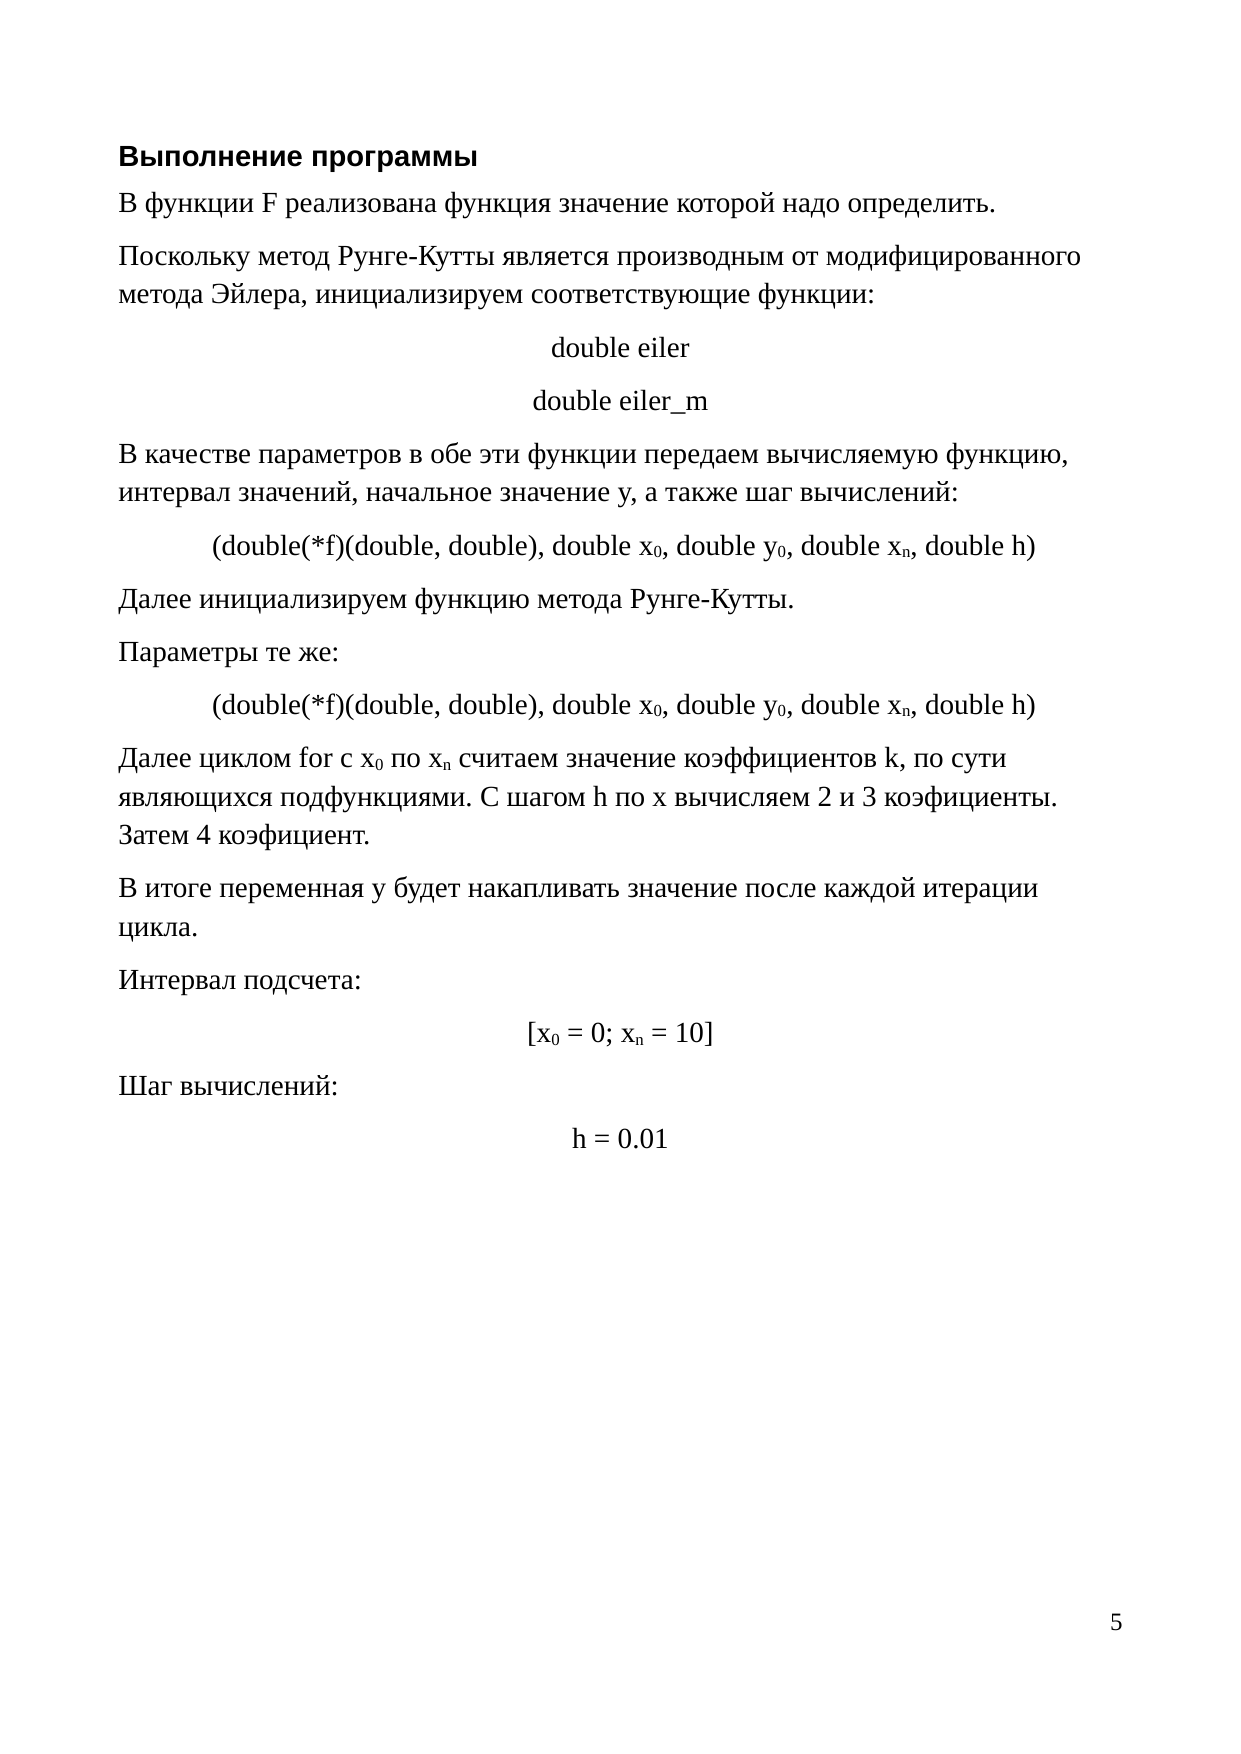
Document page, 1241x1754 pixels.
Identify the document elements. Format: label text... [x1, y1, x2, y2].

text В итоге переменная y будет накапливать значение после каждой итерации цикла. [118, 870, 1122, 942]
text Далее инициализируем функцию метода Рунге-Кутты. [118, 581, 1122, 614]
text double eiler [118, 330, 1122, 363]
text Далее циклом for с x0 по xn считаем значение коэффициентов k, по сути являющихся подфункциями. С шагом h по x вычисляем 2 и 3 коэфициенты. Затем 4 коэфициент. [118, 740, 1122, 851]
text В качестве параметров в обе эти функции передаем вычисляемую функцию, интервал значений, начальное значение y, а также шаг вычислений: [118, 436, 1122, 508]
text double eiler_m [118, 383, 1122, 416]
text Шаг вычислений: [118, 1068, 1122, 1102]
text (double(*f)(double, double), double x0, double y0, double xn, double h) [118, 528, 1122, 561]
subtitle Выполнение программы [118, 139, 1122, 172]
text Поскольку метод Рунге-Кутты является производным от модифицированного метода Эйлера, инициализируем соответствующие функции: [118, 238, 1122, 310]
text В функции F реализована функция значение которой надо определить. [118, 185, 1122, 218]
text [x0 = 0; xn = 10] [118, 1015, 1122, 1049]
text Интервал подсчета: [118, 962, 1122, 996]
text h = 0.01 [118, 1121, 1122, 1155]
text (double(*f)(double, double), double x0, double y0, double xn, double h) [118, 687, 1122, 721]
text Параметры те же: [118, 634, 1122, 667]
